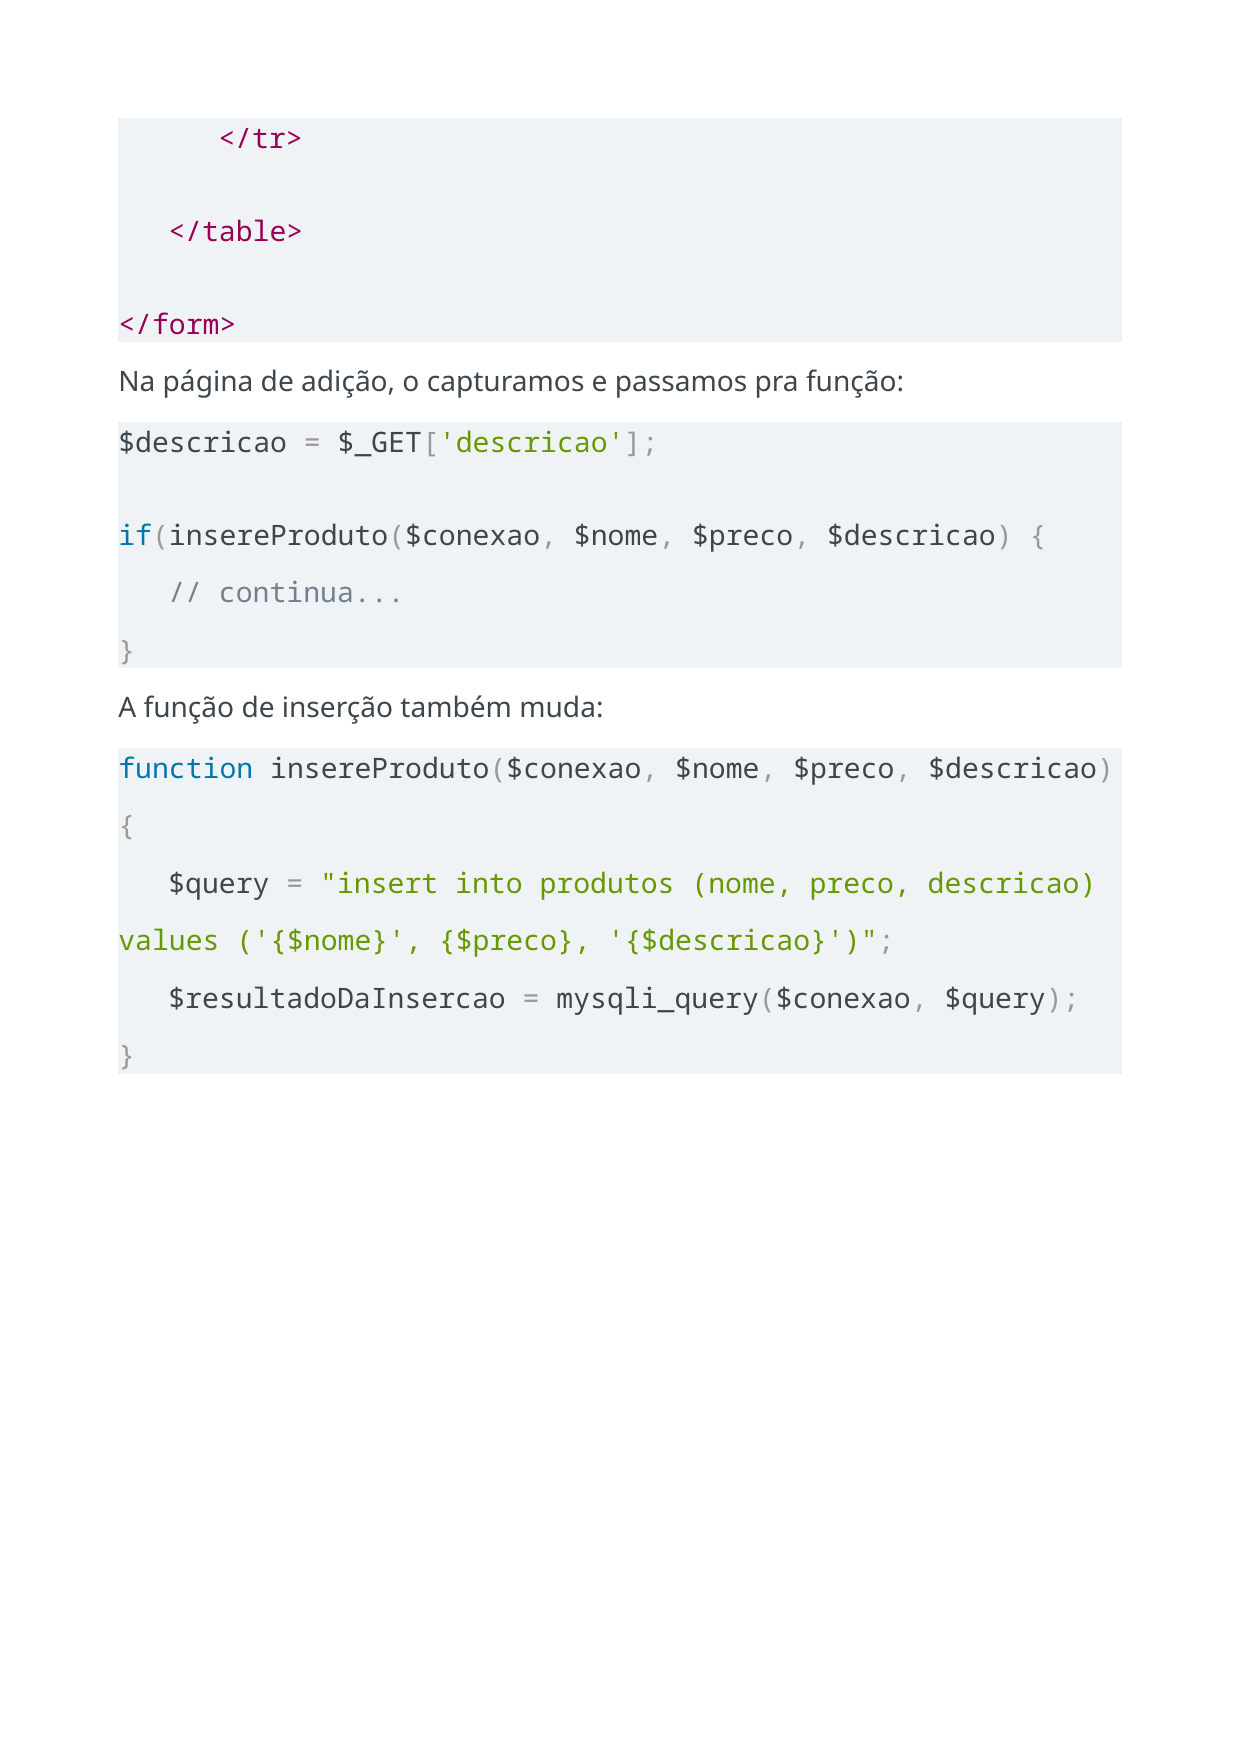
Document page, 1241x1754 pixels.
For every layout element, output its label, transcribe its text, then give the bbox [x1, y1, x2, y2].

text if(insereProduto($conexao, $nome, $preco, $descricao) { [118, 515, 1122, 553]
text function insereProduto($conexao, $nome, $preco, $descricao) { [118, 748, 1122, 844]
text Na página de adição, o capturamos e passamos pra função: [118, 361, 1122, 400]
text $resultadoDaInsercao = mysqli_query($conexao, $query); [118, 978, 1122, 1016]
text $query = "insert into produtos (nome, preco, descricao) values ('{$nome}', {$preco}, '{$descricao}')"; [118, 863, 1122, 959]
text </tr> [118, 118, 1122, 156]
text } [118, 1035, 1122, 1074]
text $descricao = $_GET['descricao']; [118, 422, 1122, 460]
text } [118, 630, 1122, 668]
text A função de inserção também muda: [118, 687, 1122, 726]
text // continua... [118, 572, 1122, 611]
text </form> [118, 304, 1122, 342]
text </table> [118, 211, 1122, 249]
